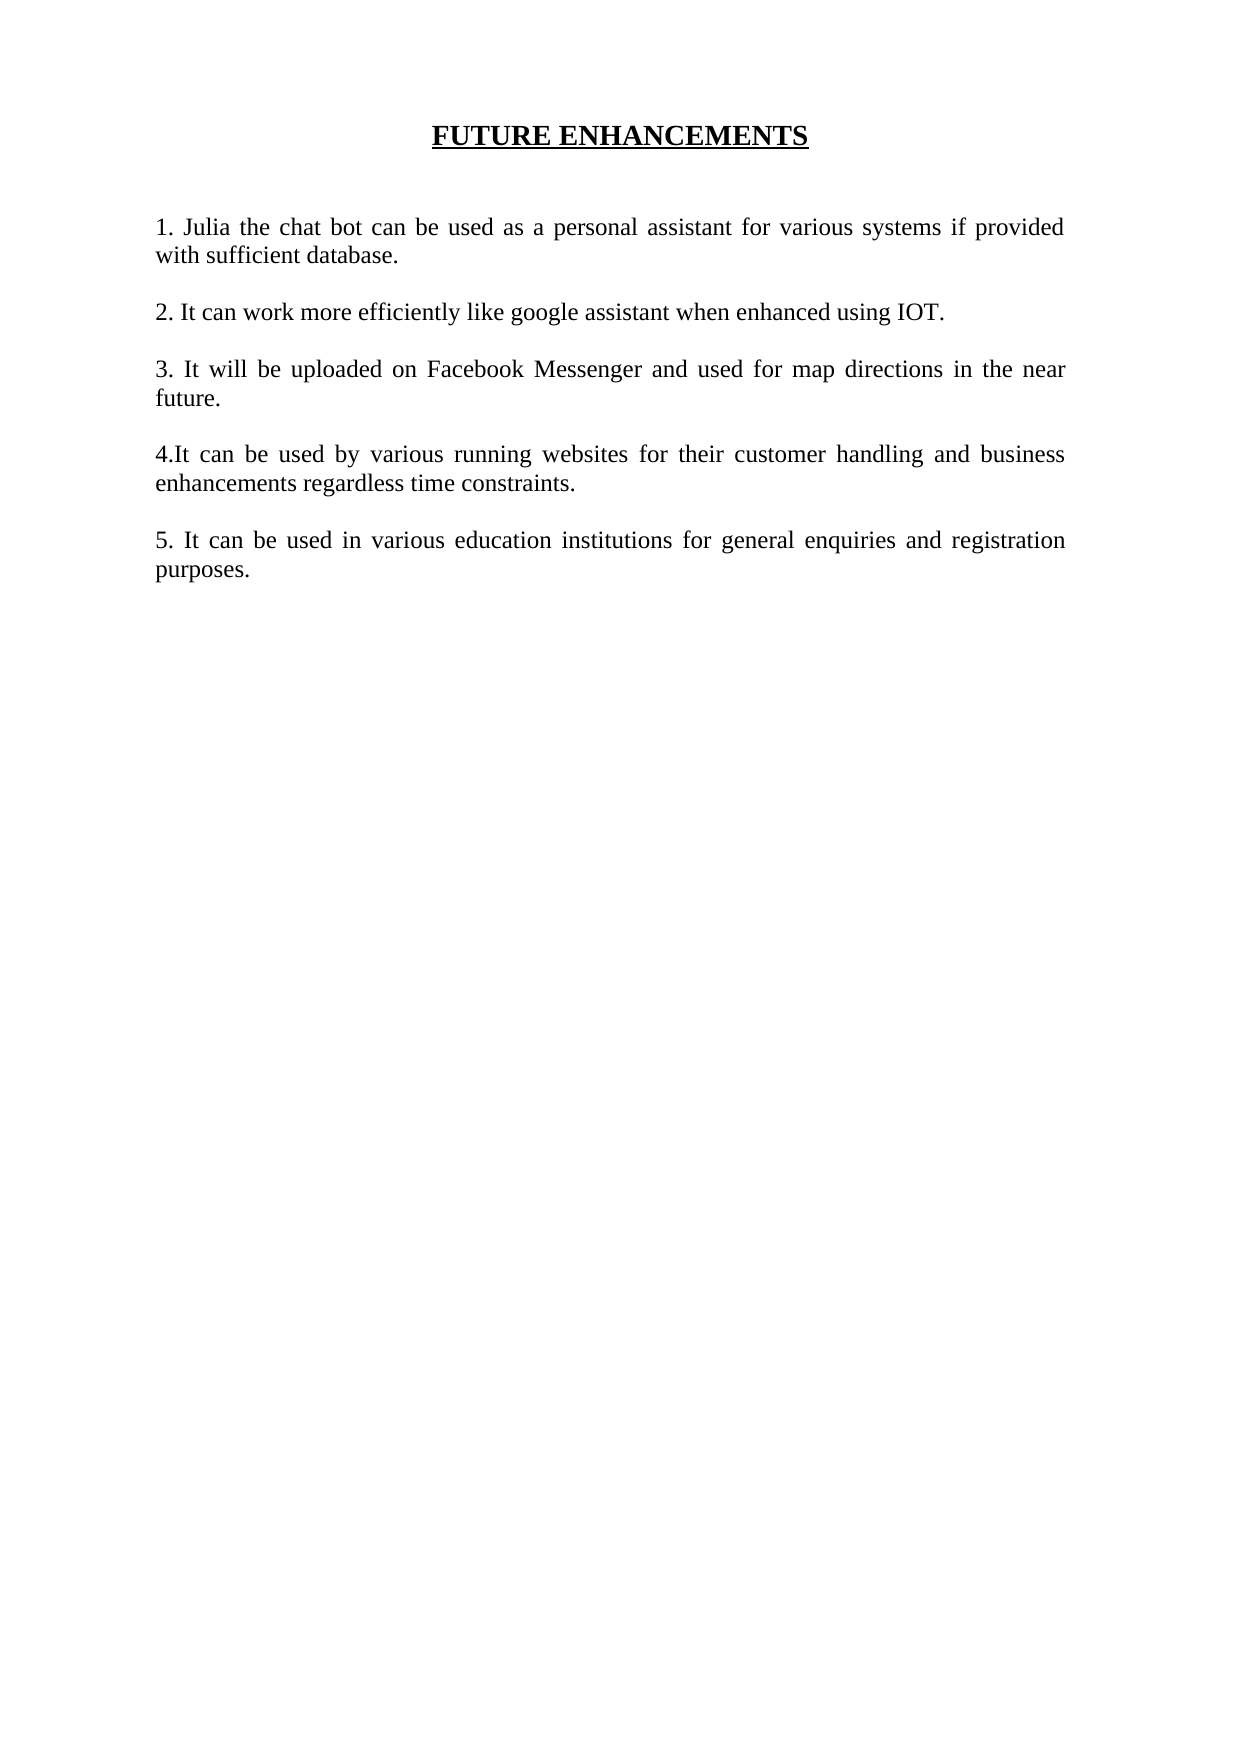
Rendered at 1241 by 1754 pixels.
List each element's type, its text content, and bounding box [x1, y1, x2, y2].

text FUTURE ENHANCEMENTS [118, 118, 1122, 152]
text 5. It can be used in various education institutions for general enquiries and registration purposes. [155, 525, 1066, 583]
text 4.It can be used by various running websites for their customer handling and business enhancements regardless time constraints. [155, 439, 1066, 497]
text 2. It can work more efficiently like google assistant when enhanced using IOT. [155, 297, 1066, 326]
text 1. Julia the chat bot can be used as a personal assistant for various systems if provided with sufficient database. [155, 212, 1066, 269]
text 3. It will be uploaded on Facebook Messenger and used for map directions in the near future. [155, 354, 1066, 412]
